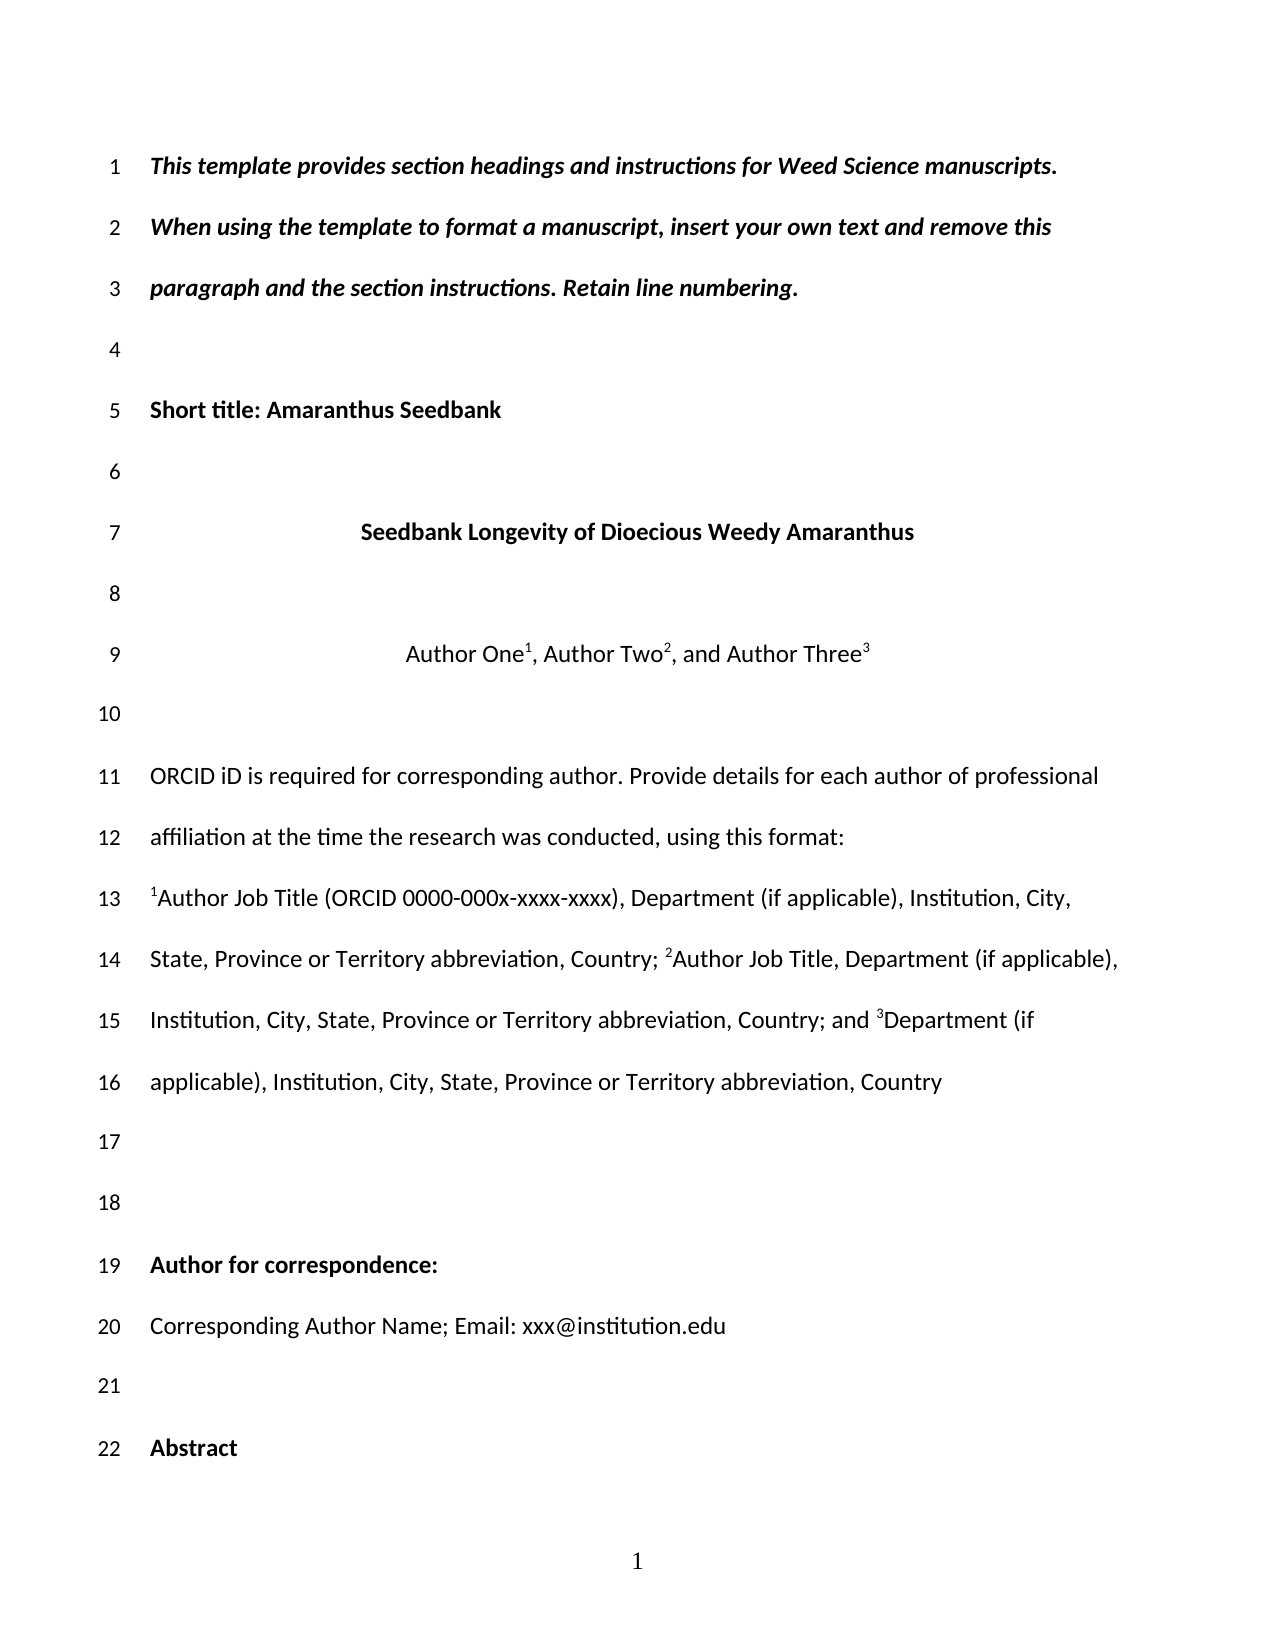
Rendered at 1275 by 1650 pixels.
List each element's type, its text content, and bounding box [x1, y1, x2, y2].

subtitle Seedbank Longevity of Dioecious Weedy Amaranthus [150, 516, 1125, 547]
text ORCID iD is required for corresponding author. Provide details for each author of professional affiliation at the time the research was conducted, using this format: [150, 760, 1125, 852]
text Author for correspondence: [150, 1249, 1125, 1279]
subtitle This template provides section headings and instructions for Weed Science manuscripts. When using the template to format a manuscript, insert your own text and remove this paragraph and the section instructions. Retain line numbering. [150, 150, 1125, 303]
text 1Author Job Title (ORCID 0000-000x-xxxx-xxxx), Department (if applicable), Institution, City, State, Province or Territory abbreviation, Country; 2Author Job Title, Department (if applicable), Institution, City, State, Province or Territory abbreviation, Country; and 3Department (if applicable), Institution, City, State, Province or Territory abbreviation, Country [150, 882, 1125, 1096]
subtitle Author One1, Author Two2, and Author Three3 [150, 638, 1125, 669]
subtitle Short title: Amaranthus Seedbank [150, 394, 1125, 425]
text Abstract [150, 1432, 1125, 1462]
text Corresponding Author Name; Email: xxx@institution.edu [150, 1310, 1125, 1340]
